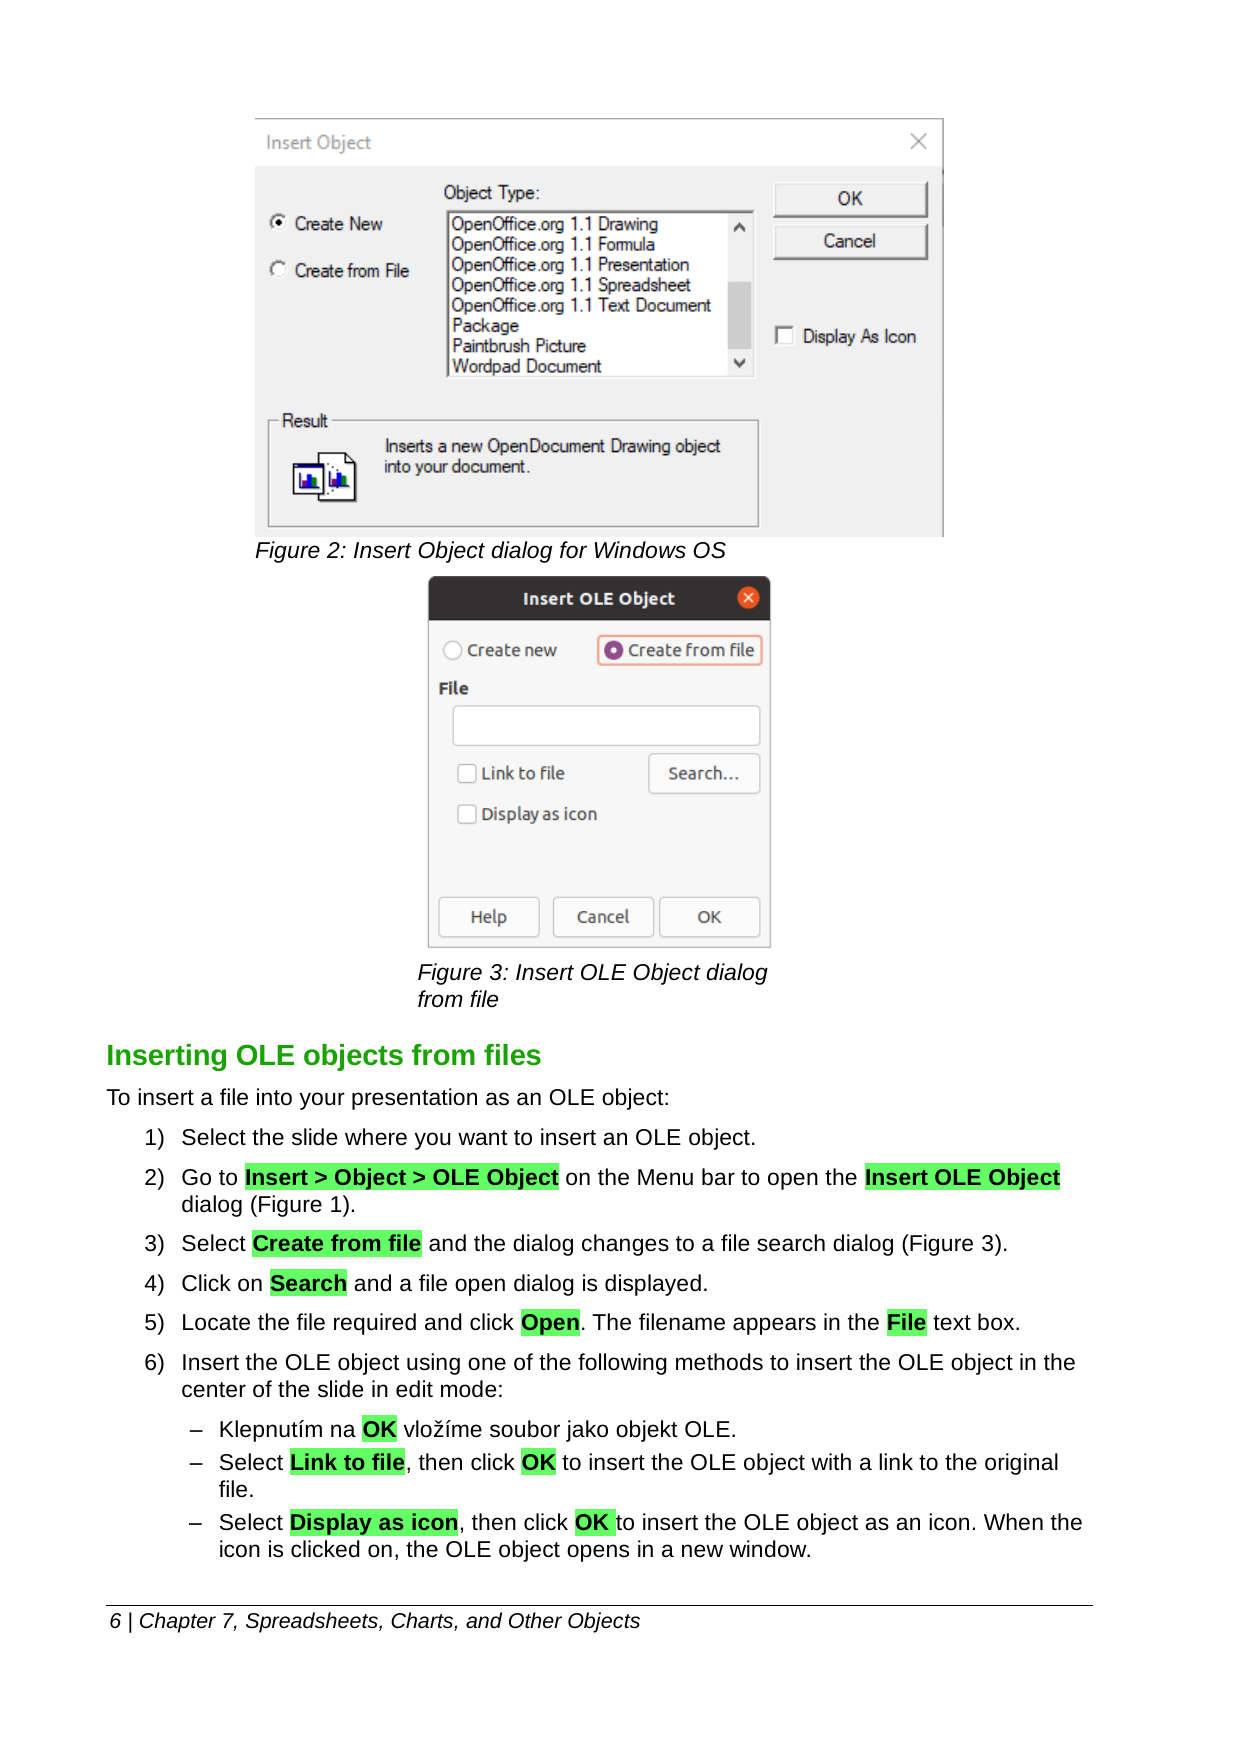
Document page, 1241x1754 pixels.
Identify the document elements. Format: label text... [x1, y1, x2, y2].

list Locate the file required and click Open. The filename appears in the File text box. [164, 1309, 521, 1336]
list Select Display as icon, then click OK to insert the OLE object as an icon. When the icon is clicked on, the OLE object opens in a new window. [189, 1509, 1093, 1563]
list Click on Search and a file open dialog is displayed. [347, 1269, 1093, 1296]
text To insert a file into your presentation as an OLE object: [106, 1084, 1093, 1111]
list Klepnutím na OK vložíme soubor jako objekt OLE. [397, 1415, 1093, 1442]
list Locate the file required and click Open. The filename appears in the File text box. [927, 1309, 1093, 1336]
list Insert the OLE object using one of the following methods to insert the OLE object in the center of the slide in edit mode: [164, 1348, 1093, 1402]
subtitle Inserting OLE objects from files [106, 1038, 1093, 1071]
picture [417, 576, 782, 959]
text Figure 3: Insert OLE Object dialog from file [417, 959, 782, 1013]
list Klepnutím na OK vložíme soubor jako objekt OLE. [189, 1415, 362, 1442]
text Figure 2: Insert Object dialog for Windows OS [255, 537, 944, 564]
picture [255, 118, 944, 537]
list Click on Search and a file open dialog is displayed. [164, 1269, 270, 1296]
list Select Link to file, then click OK to insert the OLE object with a link to the original file. [189, 1448, 1093, 1502]
list Select Create from file and the dialog changes to a file search dialog (Figure 3). [164, 1229, 1093, 1257]
list Go to Insert > Object > OLE Object on the Menu bar to open the Insert OLE Object dialog (Figure 1). [164, 1163, 1093, 1217]
list Locate the file required and click Open. The filename appears in the File text box. [580, 1309, 887, 1336]
list Select the slide where you want to insert an OLE object. [164, 1123, 1093, 1150]
